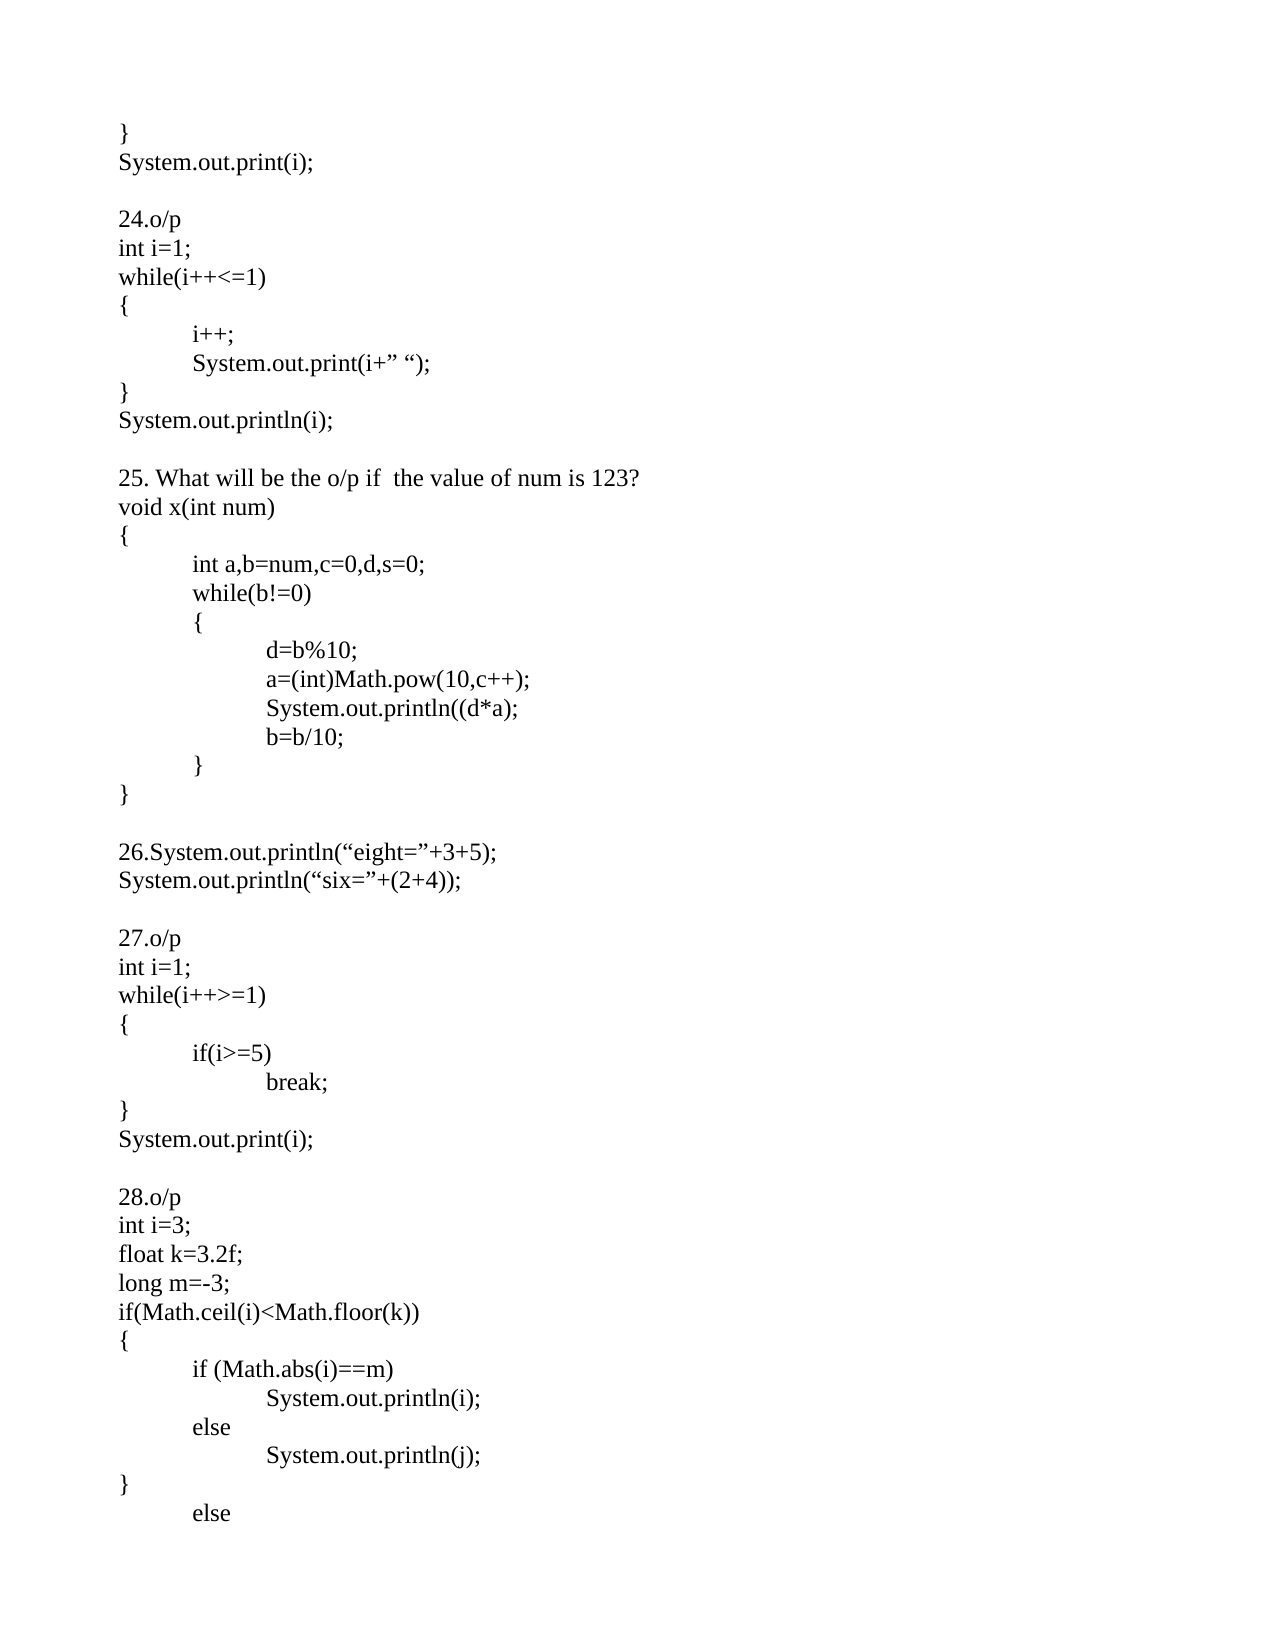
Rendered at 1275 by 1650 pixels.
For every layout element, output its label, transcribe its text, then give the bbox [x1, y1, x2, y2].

text while(i++<=1) [118, 262, 1157, 291]
text a=(int)Math.pow(10,c++); [118, 664, 1157, 693]
text if (Math.abs(i)==m) [118, 1354, 1157, 1383]
text } [118, 118, 1157, 147]
text while(i++>=1) [118, 981, 1157, 1009]
text System.out.print(i); [118, 1124, 1157, 1153]
text int i=1; [118, 952, 1157, 981]
text break; [118, 1067, 1157, 1096]
text { [118, 521, 1157, 549]
text int i=3; [118, 1211, 1157, 1239]
text int i=1; [118, 233, 1157, 262]
text { [118, 607, 1157, 636]
text System.out.println(j); [118, 1441, 1157, 1469]
text System.out.print(i); [118, 147, 1157, 176]
text void x(int num) [118, 492, 1157, 521]
text else [118, 1412, 1157, 1441]
text System.out.println(i); [118, 406, 1157, 434]
text 25. What will be the o/p if the value of num is 123? [118, 463, 1157, 492]
text i++; [118, 319, 1157, 348]
text System.out.print(i+” “); [118, 348, 1157, 377]
text long m=-3; [118, 1268, 1157, 1297]
text System.out.println(i); [118, 1383, 1157, 1412]
text 24.o/p [118, 204, 1157, 233]
text 27.o/p [118, 923, 1157, 952]
text int a,b=num,c=0,d,s=0; [118, 549, 1157, 578]
text if(Math.ceil(i)<Math.floor(k)) [118, 1297, 1157, 1326]
text else [118, 1498, 1157, 1527]
text { [118, 1009, 1157, 1038]
text 26.System.out.println(“eight=”+3+5); [118, 837, 1157, 866]
text 28.o/p [118, 1182, 1157, 1211]
text b=b/10; [118, 722, 1157, 751]
text { [118, 1326, 1157, 1354]
text { [118, 291, 1157, 319]
text } [118, 1096, 1157, 1124]
text System.out.println(“six=”+(2+4)); [118, 866, 1157, 894]
text d=b%10; [118, 636, 1157, 664]
text } [118, 377, 1157, 406]
text float k=3.2f; [118, 1239, 1157, 1268]
text } [118, 751, 1157, 779]
text System.out.println((d*a); [118, 693, 1157, 722]
text while(b!=0) [118, 578, 1157, 607]
text } [118, 779, 1157, 808]
text } [118, 1469, 1157, 1498]
text if(i>=5) [118, 1038, 1157, 1067]
